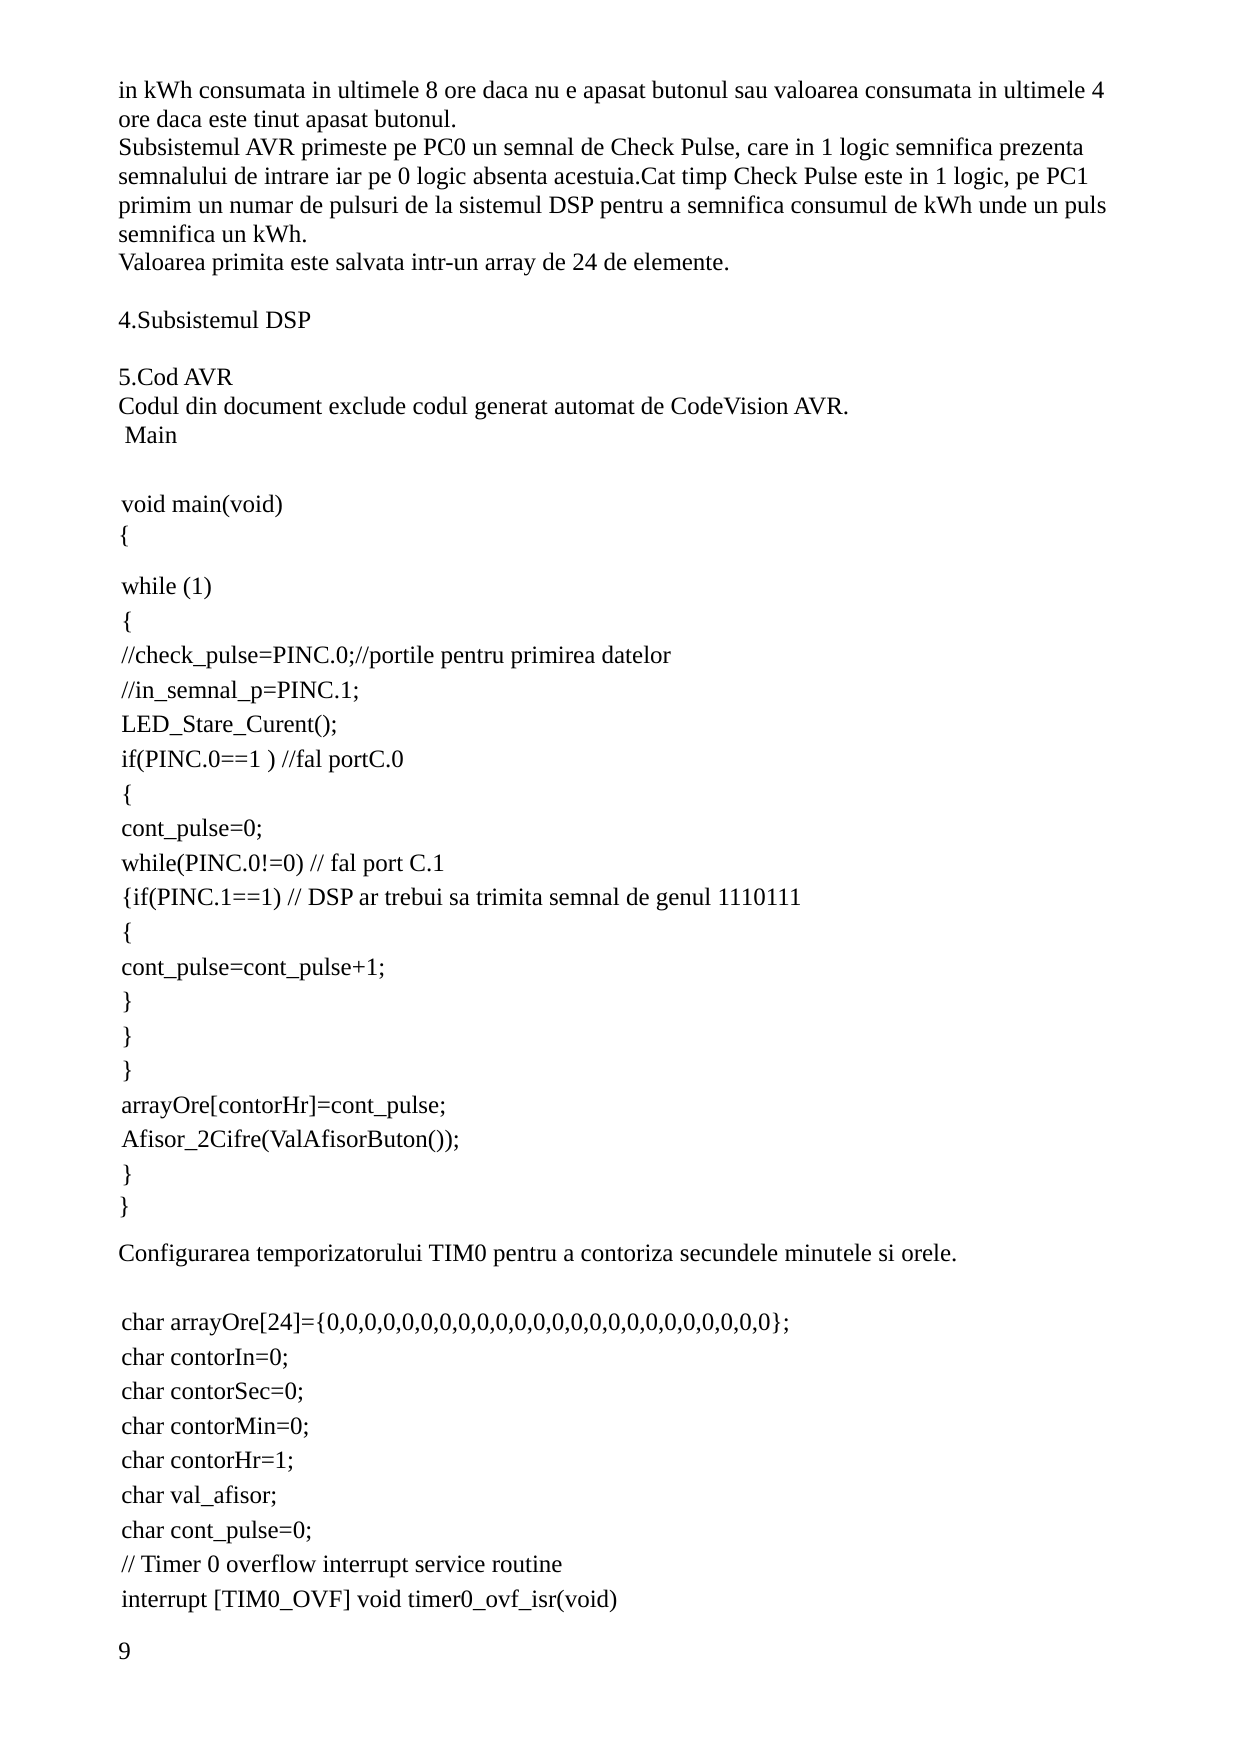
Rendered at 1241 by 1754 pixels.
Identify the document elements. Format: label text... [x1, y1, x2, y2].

table_header LED_Stare_Curent(); [118, 707, 351, 741]
text Subsistemul AVR primeste pe PC0 un semnal de Check Pulse, care in 1 logic semnifica prezenta semnalului de intrare iar pe 0 logic absenta acestuia.Cat timp Check Pulse este in 1 logic, pe PC1 primim un numar de pulsuri de la sistemul DSP pentru a semnifica consumul de kWh unde un puls semnifica un kWh. [118, 132, 1122, 247]
table_header { [118, 914, 148, 949]
table_header void main(void) [118, 486, 296, 521]
text in kWh consumata in ultimele 8 ore daca nu e apasat butonul sau valoarea consumata in ultimele 4 ore daca este tinut apasat butonul. [118, 75, 1122, 132]
text 5.Cod AVR [118, 362, 1122, 391]
table_header char val_afisor; [118, 1477, 290, 1512]
text Valoarea primita este salvata intr-un array de 24 de elemente. [118, 247, 1122, 276]
table_header //check_pulse=PINC.0;//portile pentru primirea datelor [118, 638, 683, 672]
table_header interrupt [TIM0_OVF] void timer0_ovf_isr(void) [118, 1581, 629, 1616]
table_header } [118, 1156, 148, 1191]
table_header cont_pulse=cont_pulse+1; [118, 949, 397, 983]
text Codul din document exclude codul generat automat de CodeVision AVR. [118, 391, 1122, 420]
table_header char contorMin=0; [118, 1408, 322, 1443]
table_header { [118, 776, 148, 810]
text Main [118, 420, 1122, 449]
text 4.Subsistemul DSP [118, 305, 1122, 334]
table_header char contorIn=0; [118, 1339, 302, 1373]
table_header char arrayOre[24]={0,0,0,0,0,0,0,0,0,0,0,0,0,0,0,0,0,0,0,0,0,0,0,0}; [118, 1304, 802, 1339]
table_header arrayOre[contorHr]=cont_pulse; [118, 1087, 458, 1122]
table_header Afisor_2Cifre(ValAfisorButon()); [118, 1122, 472, 1156]
table_header // Timer 0 overflow interrupt service routine [118, 1546, 576, 1581]
text } [118, 1191, 1122, 1219]
table_header } [118, 983, 148, 1018]
text Configurarea temporizatorului TIM0 pentru a contoriza secundele minutele si orele. [118, 1238, 1122, 1267]
table_header //in_semnal_p=PINC.1; [118, 672, 372, 707]
table_header cont_pulse=0; [118, 810, 276, 845]
table_header } [118, 1053, 148, 1087]
table_header char contorSec=0; [118, 1374, 317, 1408]
table_header while(PINC.0!=0) // fal port C.1 [118, 845, 457, 879]
table_header char cont_pulse=0; [118, 1512, 325, 1546]
table_header {if(PINC.1==1) // DSP ar trebui sa trimita semnal de genul 1110111 [118, 880, 819, 914]
text { [118, 521, 1122, 549]
table_header } [118, 1018, 148, 1052]
table_header if(PINC.0==1 ) //fal portC.0 [118, 741, 417, 776]
table_header { [118, 603, 154, 637]
table_header while (1) [118, 568, 225, 603]
table_header char contorHr=1; [118, 1443, 307, 1477]
